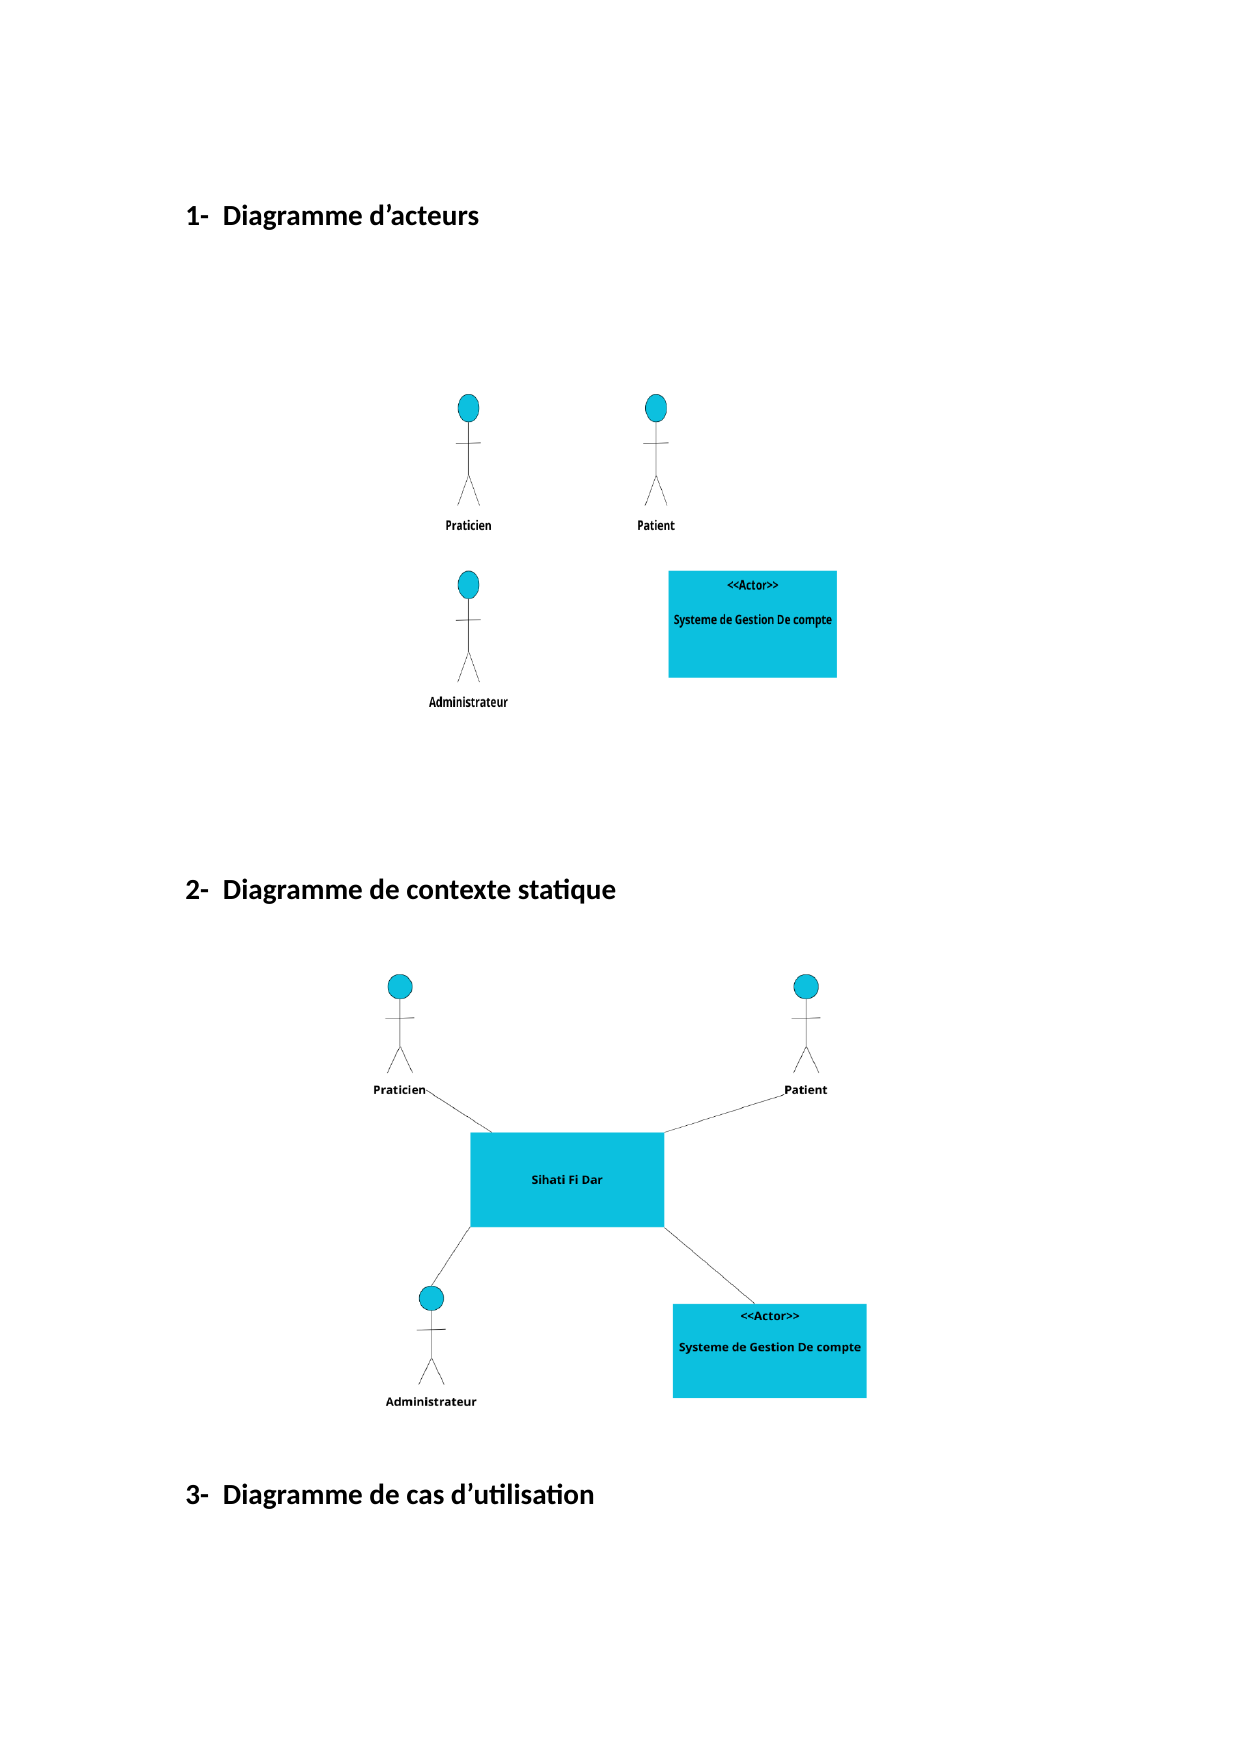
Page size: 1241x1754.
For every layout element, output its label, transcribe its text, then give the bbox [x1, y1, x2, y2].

list Diagramme de cas d’utilisation [185, 1476, 1093, 1512]
list Diagramme d’acteurs [185, 197, 1093, 232]
list Diagramme de contexte statique [185, 871, 1093, 907]
